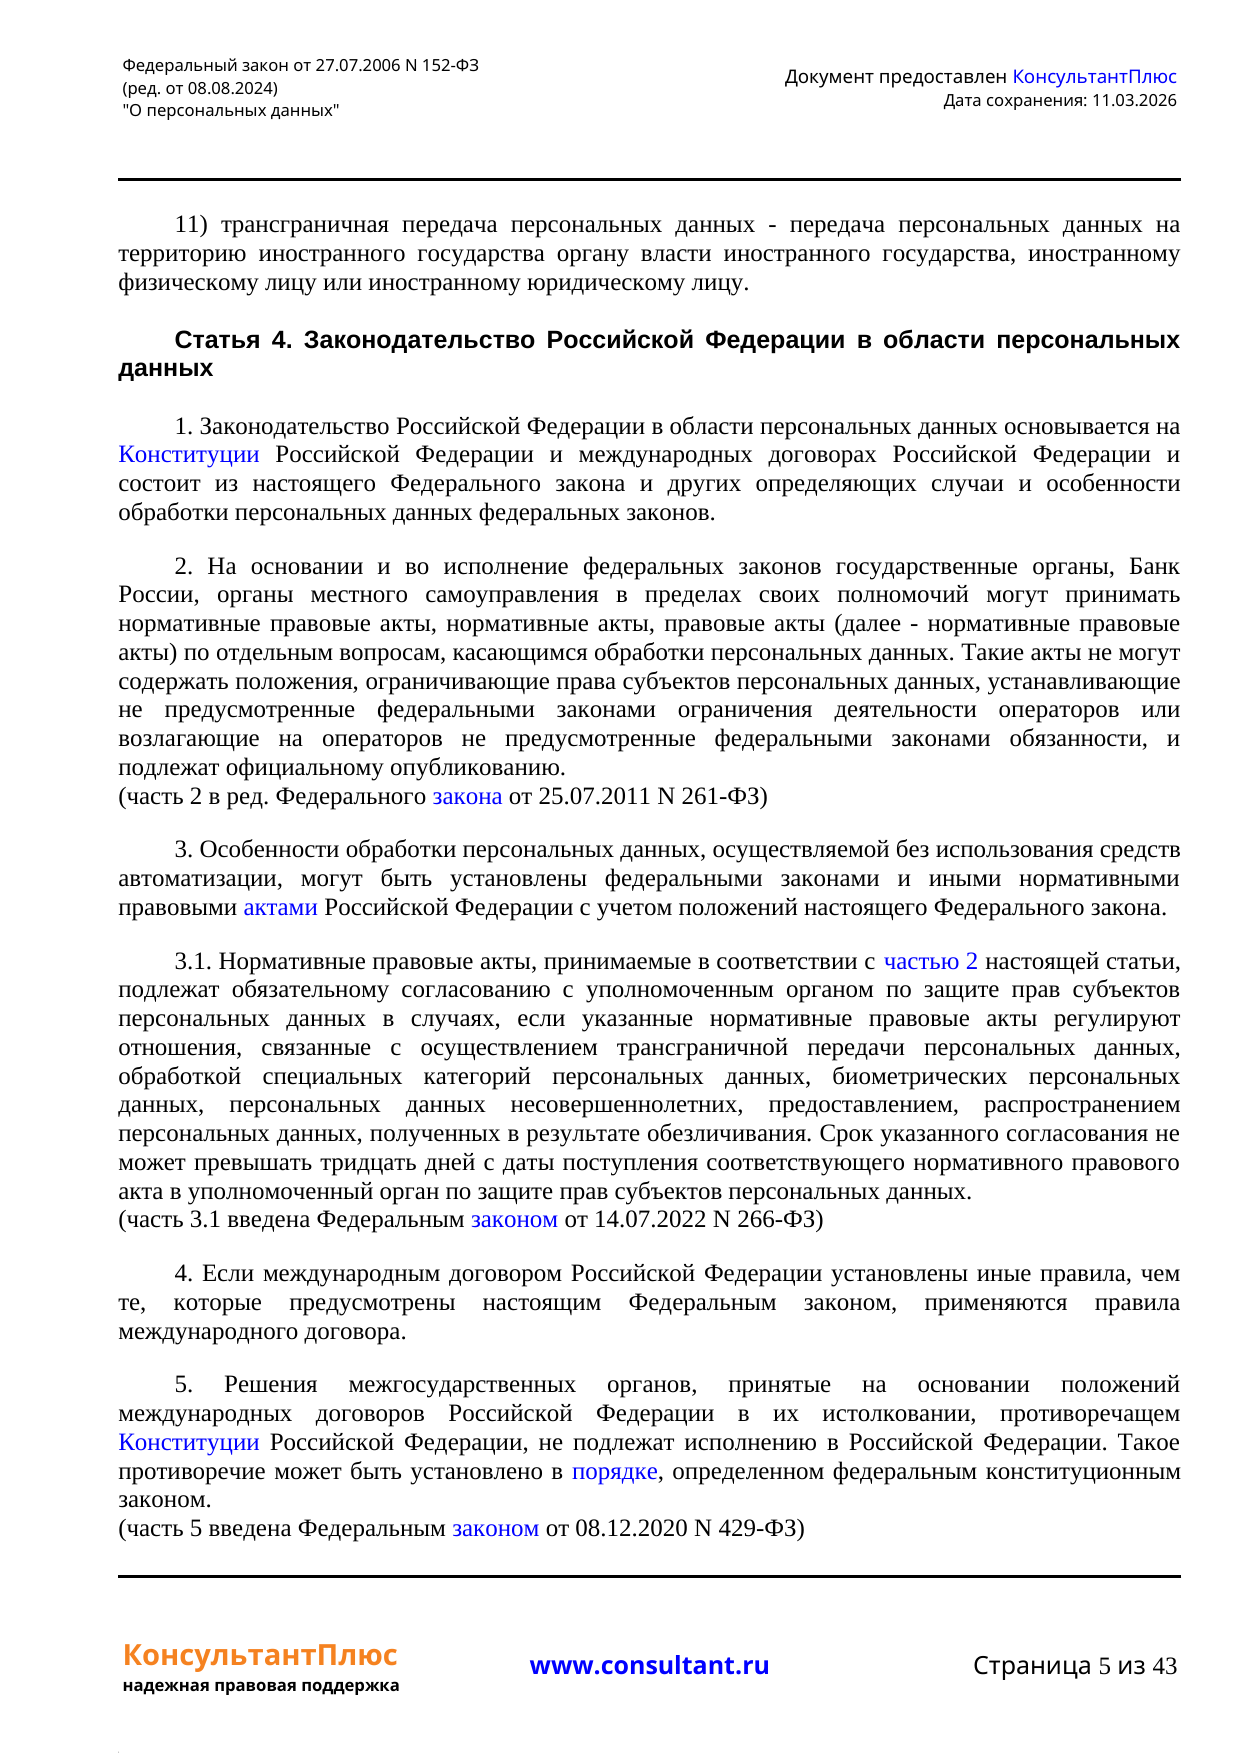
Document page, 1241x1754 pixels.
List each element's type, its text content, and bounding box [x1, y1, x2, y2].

text (часть 5 введена Федеральным законом от 08.12.2020 N 429-ФЗ) [118, 1513, 1181, 1542]
text 11) трансграничная передача персональных данных - передача персональных данных на территорию иностранного государства органу власти иностранного государства, иностранному физическому лицу или иностранному юридическому лицу. [118, 209, 1181, 296]
text 5. Решения межгосударственных органов, принятые на основании положений международных договоров Российской Федерации в их истолковании, противоречащем Конституции Российской Федерации, не подлежат исполнению в Российской Федерации. Такое противоречие может быть установлено в порядке, определенном федеральным конституционным законом. [118, 1369, 1181, 1513]
text (часть 2 в ред. Федерального закона от 25.07.2011 N 261-ФЗ) [118, 781, 1181, 809]
text (часть 3.1 введена Федеральным законом от 14.07.2022 N 266-ФЗ) [118, 1204, 1181, 1233]
text 4. Если международным договором Российской Федерации установлены иные правила, чем те, которые предусмотрены настоящим Федеральным законом, применяются правила международного договора. [118, 1258, 1181, 1344]
text 2. На основании и во исполнение федеральных законов государственные органы, Банк России, органы местного самоуправления в пределах своих полномочий могут принимать нормативные правовые акты, нормативные акты, правовые акты (далее - нормативные правовые акты) по отдельным вопросам, касающимся обработки персональных данных. Такие акты не могут содержать положения, ограничивающие права субъектов персональных данных, устанавливающие не предусмотренные федеральными законами ограничения деятельности операторов или возлагающие на операторов не предусмотренные федеральными законами обязанности, и подлежат официальному опубликованию. [118, 551, 1181, 781]
title Статья 4. Законодательство Российской Федерации в области персональных данных [118, 324, 1181, 382]
text 3.1. Нормативные правовые акты, принимаемые в соответствии с частью 2 настоящей статьи, подлежат обязательному согласованию с уполномоченным органом по защите прав субъектов персональных данных в случаях, если указанные нормативные правовые акты регулируют отношения, связанные с осуществлением трансграничной передачи персональных данных, обработкой специальных категорий персональных данных, биометрических персональных данных, персональных данных несовершеннолетних, предоставлением, распространением персональных данных, полученных в результате обезличивания. Срок указанного согласования не может превышать тридцать дней с даты поступления соответствующего нормативного правового акта в уполномоченный орган по защите прав субъектов персональных данных. [118, 946, 1181, 1204]
text 3. Особенности обработки персональных данных, осуществляемой без использования средств автоматизации, могут быть установлены федеральными законами и иными нормативными правовыми актами Российской Федерации с учетом положений настоящего Федерального закона. [118, 834, 1181, 921]
text 1. Законодательство Российской Федерации в области персональных данных основывается на Конституции Российской Федерации и международных договорах Российской Федерации и состоит из настоящего Федерального закона и других определяющих случаи и особенности обработки персональных данных федеральных законов. [118, 411, 1181, 526]
